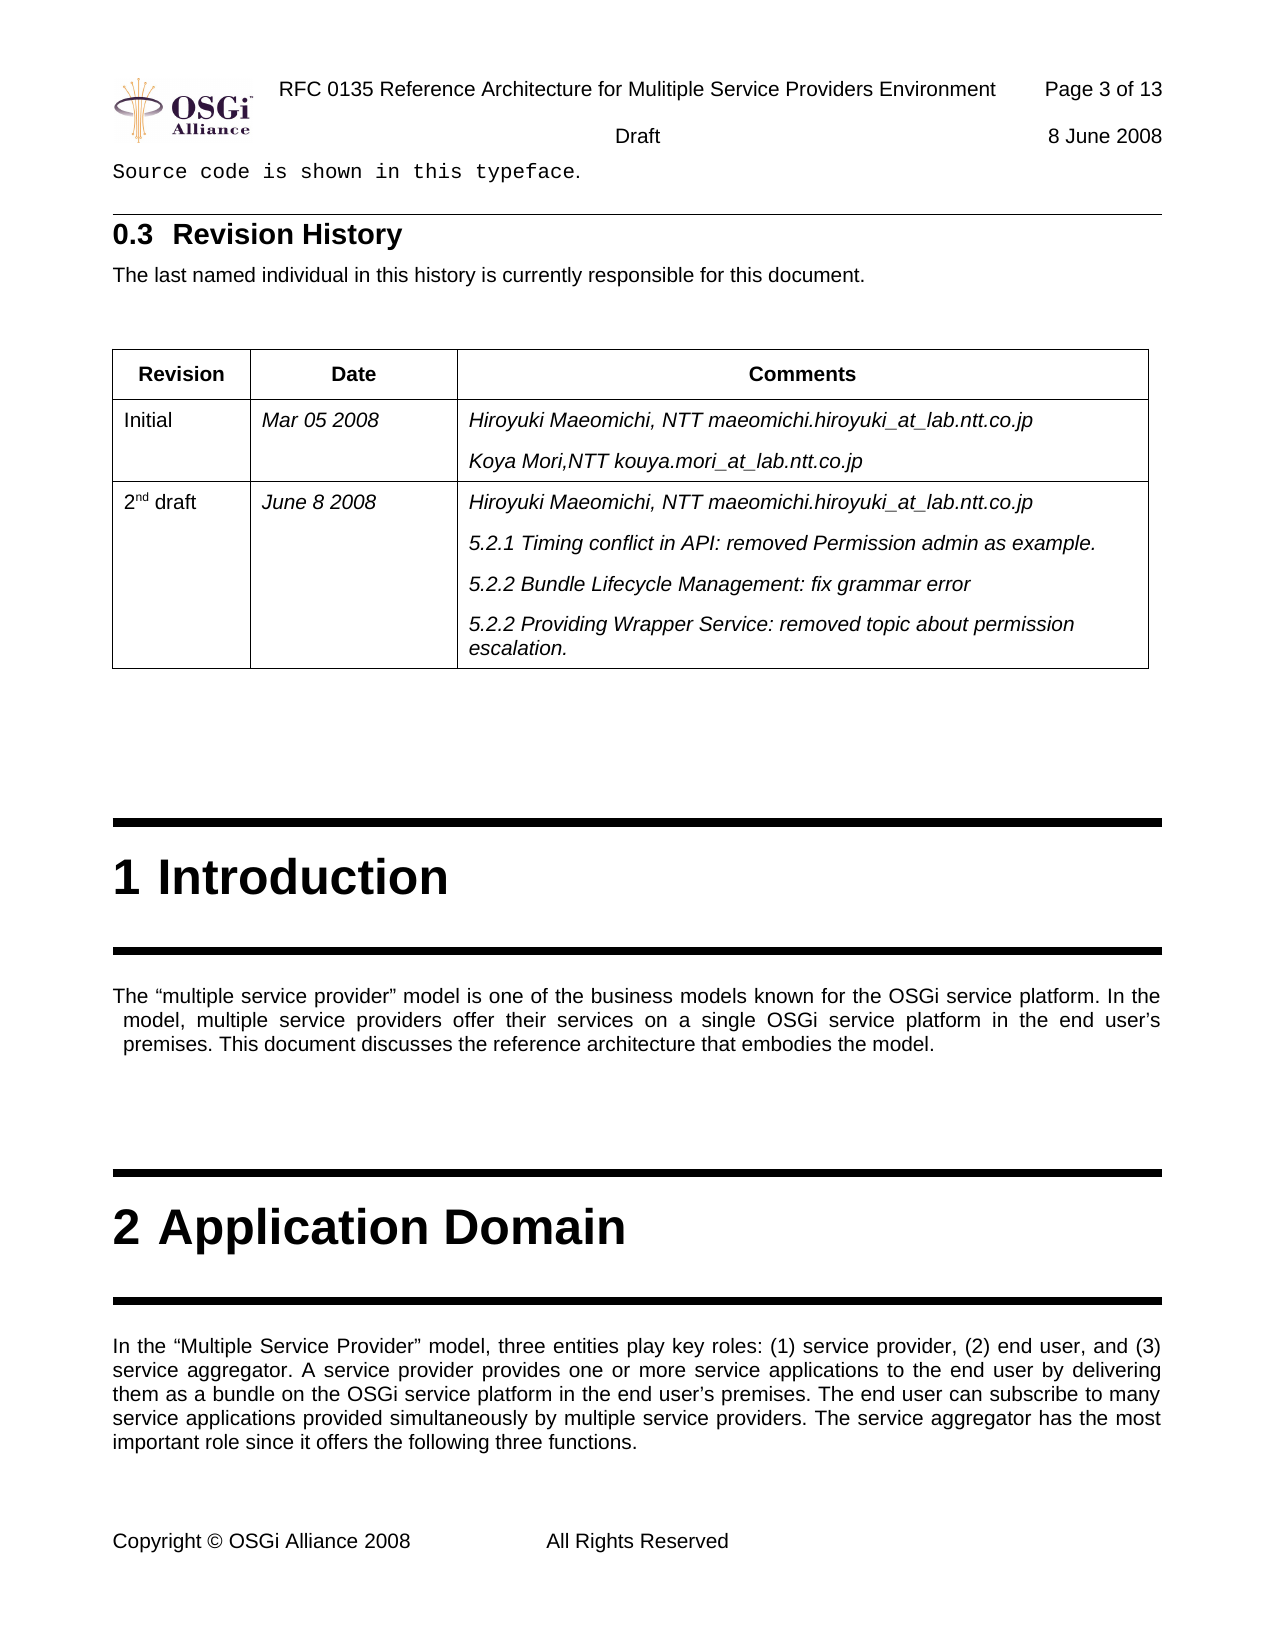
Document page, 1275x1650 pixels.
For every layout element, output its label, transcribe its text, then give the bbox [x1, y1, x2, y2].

table_cell Hiroyuki Maeomichi, NTT maeomichi.hiroyuki_at_lab.ntt.co.jp 5.2.1 Timing conflict in API: removed Permission admin as example. 5.2.2 Bundle Lifecycle Management: fix grammar error 5.2.2 Providing Wrapper Service: removed topic about permission escalation. [458, 482, 1148, 668]
table_cell Hiroyuki Maeomichi, NTT maeomichi.hiroyuki_at_lab.ntt.co.jp Koya Mori,NTT kouya.mori_at_lab.ntt.co.jp [458, 400, 1148, 481]
text The last named individual in this history is currently responsible for this document. [112, 263, 1162, 287]
picture [114, 78, 254, 143]
subtitle Revision History [112, 215, 1162, 251]
table_cell 2nd draft [113, 482, 250, 668]
table_cell Mar 05 2008 [251, 400, 457, 481]
text In the “Multiple Service Provider” model, three entities play key roles: (1) service provider, (2) end user, and (3) service aggregator. A service provider provides one or more service applications to the end user by delivering them as a bundle on the OSGi service platform in the end user’s premises. The end user can subscribe to many service applications provided simultaneously by multiple service providers. The service aggregator has the most important role since it offers the following three functions. [112, 1334, 1162, 1454]
subtitle Application Domain [112, 1170, 1162, 1305]
subtitle Introduction [112, 819, 1162, 955]
table_header Revision [113, 350, 250, 398]
text Source code is shown in this typeface. [112, 159, 1162, 185]
table_cell Initial [113, 400, 250, 481]
table_cell June 8 2008 [251, 482, 457, 668]
table_header Date [251, 350, 457, 398]
table_header Comments [458, 350, 1148, 398]
text The “multiple service provider” model is one of the business models known for the OSGi service platform. In the model, multiple service providers offer their services on a single OSGi service platform in the end user’s premises. This document discusses the reference architecture that embodies the model. [112, 984, 1162, 1056]
